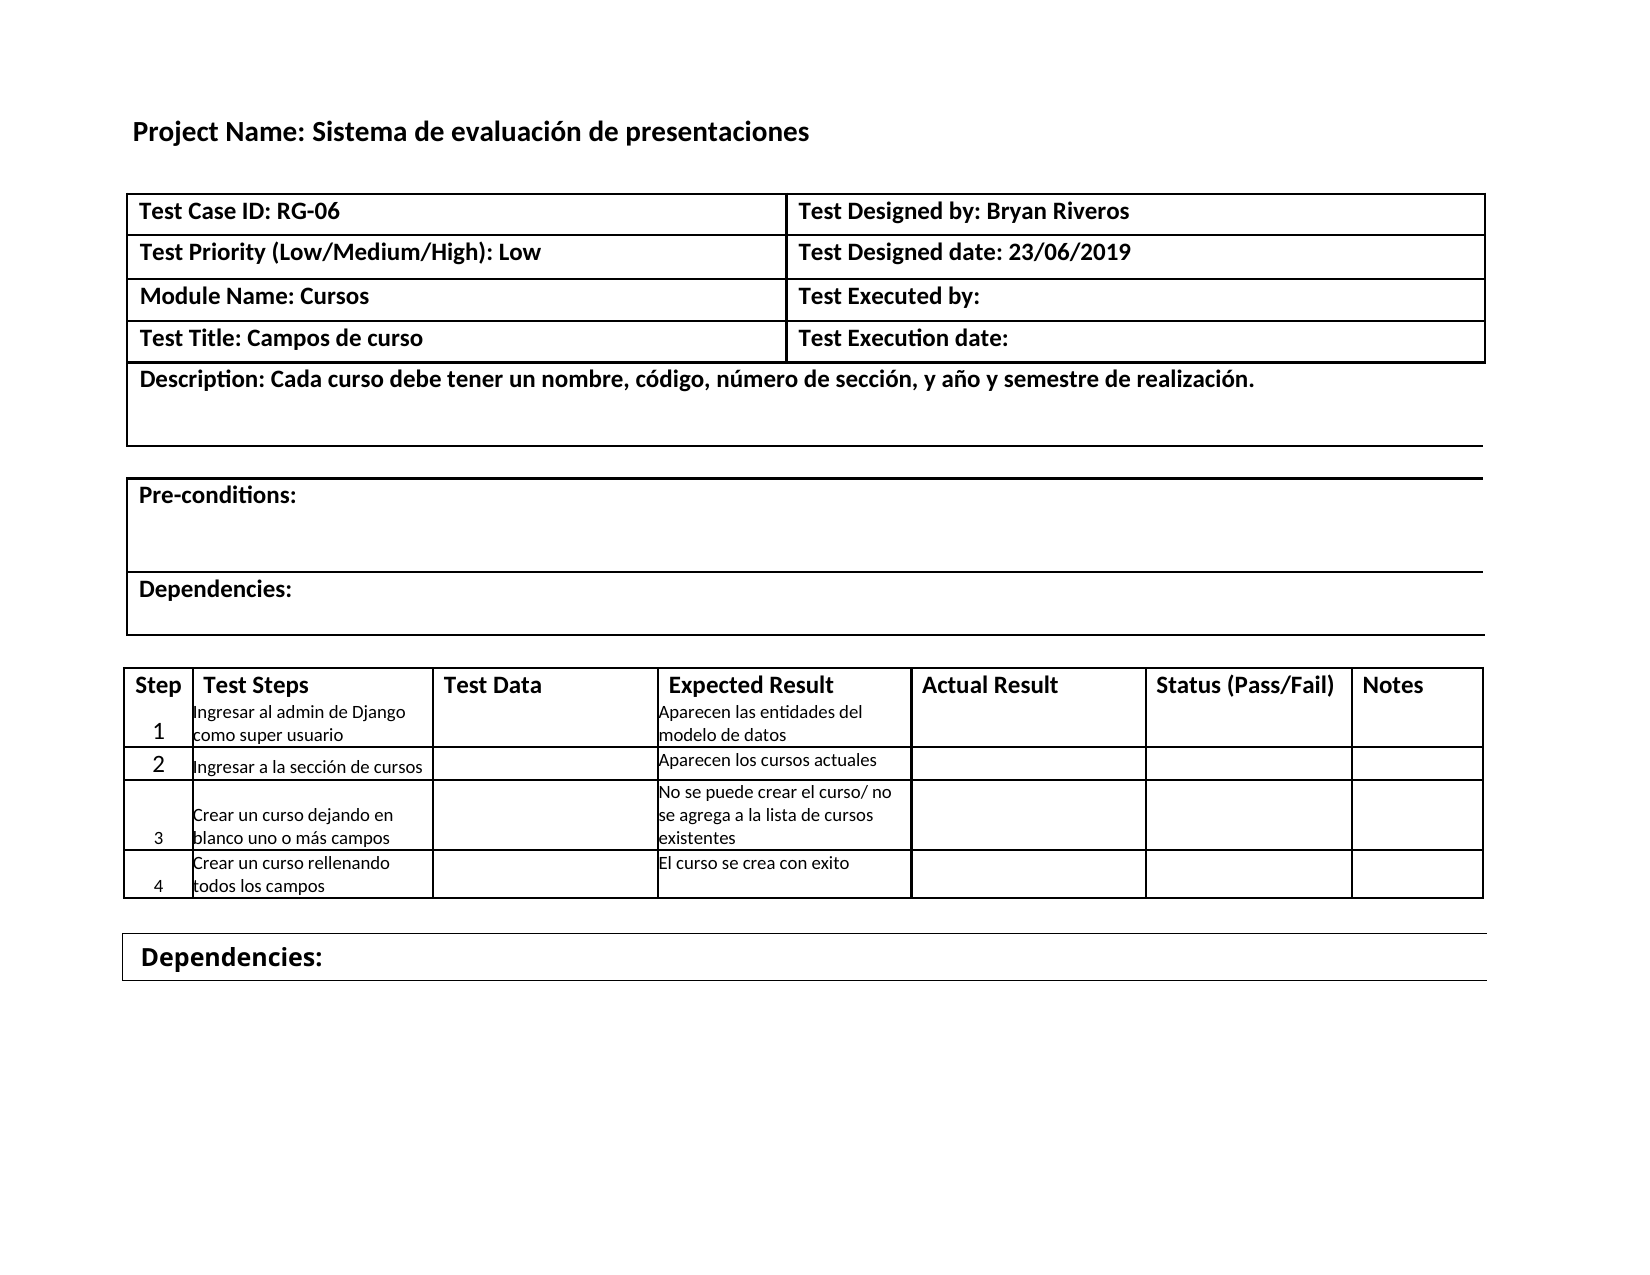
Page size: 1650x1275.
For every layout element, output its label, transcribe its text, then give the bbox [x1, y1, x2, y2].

table_cell [913, 700, 1145, 746]
table_cell [786, 445, 1485, 477]
table_cell [1147, 851, 1351, 897]
table_cell [913, 851, 1145, 897]
table_header Actual Result [913, 669, 1145, 700]
table_header Test Data [434, 669, 657, 700]
table_cell Test Case ID: RG-06 [128, 195, 785, 234]
table_cell [434, 700, 657, 746]
table_cell Aparecen las entidades del modelo de datos [659, 700, 910, 746]
table_cell Test Executed by: [788, 280, 1484, 320]
table_cell [127, 447, 786, 477]
table_cell [1147, 748, 1351, 778]
table_cell [1353, 700, 1482, 746]
table_header Step [125, 669, 192, 700]
table_header Status (Pass/Fail) [1147, 669, 1351, 700]
table_header Project Name: Sistema de evaluación de presentaciones [127, 103, 1485, 149]
table_cell [434, 781, 657, 849]
table_cell [1353, 781, 1482, 849]
table_cell 3 [125, 781, 192, 849]
table_cell [127, 149, 1485, 193]
table_cell Crear un curso rellenando todos los campos [194, 851, 432, 897]
table_cell Test Priority (Low/Medium/High): Low [128, 236, 785, 278]
table_header Expected Result [659, 669, 910, 700]
table_cell Test Designed by: Bryan Riveros [788, 195, 1484, 234]
table_cell No se puede crear el curso/ no se agrega a la lista de cursos existentes [659, 781, 910, 849]
table_cell [1147, 700, 1351, 746]
table_cell Dependencies: [128, 571, 1485, 634]
table_cell Description: Cada curso debe tener un nombre, código, número de sección, y año y semestre de realización. [128, 364, 1485, 445]
table_cell [434, 851, 657, 897]
table_header Dependencies: [123, 934, 1487, 980]
table_cell [913, 748, 1145, 778]
table_cell Aparecen los cursos actuales [659, 748, 910, 778]
table_cell [1353, 748, 1482, 778]
table_cell [1147, 781, 1351, 849]
table_cell 1 [125, 700, 192, 746]
table_cell [913, 781, 1145, 849]
table_cell Test Title: Campos de curso [128, 322, 785, 361]
table_cell Ingresar al admin de Django como super usuario [194, 700, 432, 746]
table_header Notes [1353, 669, 1482, 700]
table_cell Ingresar a la sección de cursos [194, 748, 432, 778]
table_cell Crear un curso dejando en blanco uno o más campos [194, 781, 432, 849]
table_cell [1353, 851, 1482, 897]
table_header Test Steps [194, 669, 432, 700]
table_cell Pre-conditions: [128, 478, 1485, 571]
table_cell 4 [125, 851, 192, 897]
table_cell Test Execution date: [788, 322, 1484, 361]
table_cell 2 [125, 748, 192, 778]
table_cell [434, 748, 657, 778]
table_cell El curso se crea con exito [659, 851, 910, 897]
table_cell Module Name: Cursos [128, 280, 785, 320]
table_cell Test Designed date: 23/06/2019 [788, 236, 1484, 278]
